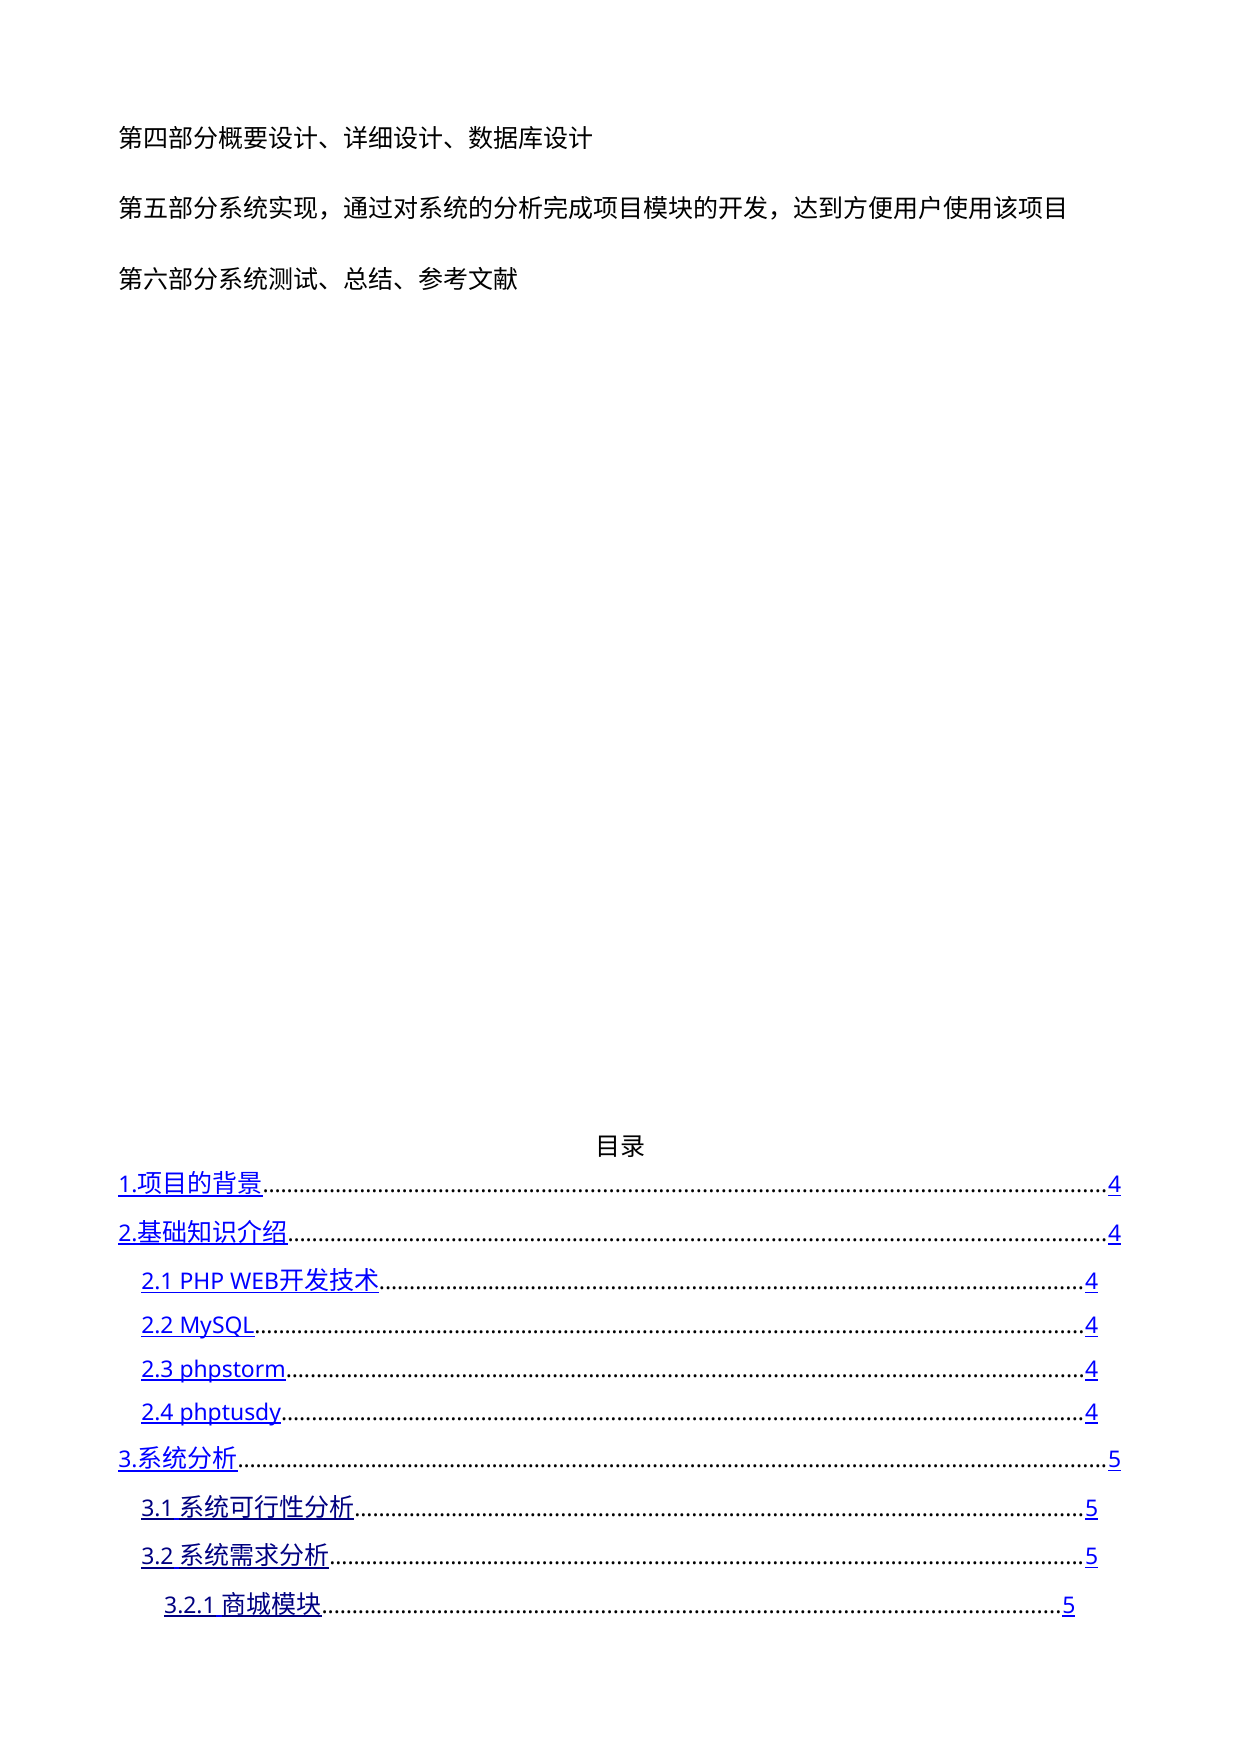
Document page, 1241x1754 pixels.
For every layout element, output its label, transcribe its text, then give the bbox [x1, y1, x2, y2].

text 3.1 系统可行性分析 5 [141, 1487, 1122, 1524]
text 3.HYPERLINK "#_Toc44587710"系统分析 5 [118, 1439, 1122, 1475]
text 1.HYPERLINK "#_Toc44587704"项目的背景 4 [118, 1164, 1122, 1200]
text 第六部分系统测试、总结、参考文献 [118, 259, 1122, 296]
text 2.2 MySQL 4 [141, 1309, 1122, 1341]
text 3.2 系统需求分析 5 [141, 1536, 1122, 1572]
text 第五部分系统实现，通过对系统的分析完成项目模块的开发，达到方便用户使用该项目 [118, 189, 1122, 225]
text 第四部分概要设计、详细设计、数据库设计 [118, 118, 1122, 154]
text 2.1 PHP WEBHYPERLINK "#_Toc44587706"开发技术 4 [141, 1261, 1122, 1297]
text 2.4 phptusdy 4 [141, 1396, 1122, 1427]
text 2.HYPERLINK "#_Toc44587705"基础知识介绍 4 [118, 1212, 1122, 1249]
text 2.3 phpstorm 4 [141, 1352, 1122, 1384]
text 目录 [118, 1126, 1122, 1162]
text 3.2.1 商城模块 5 [164, 1584, 1122, 1621]
